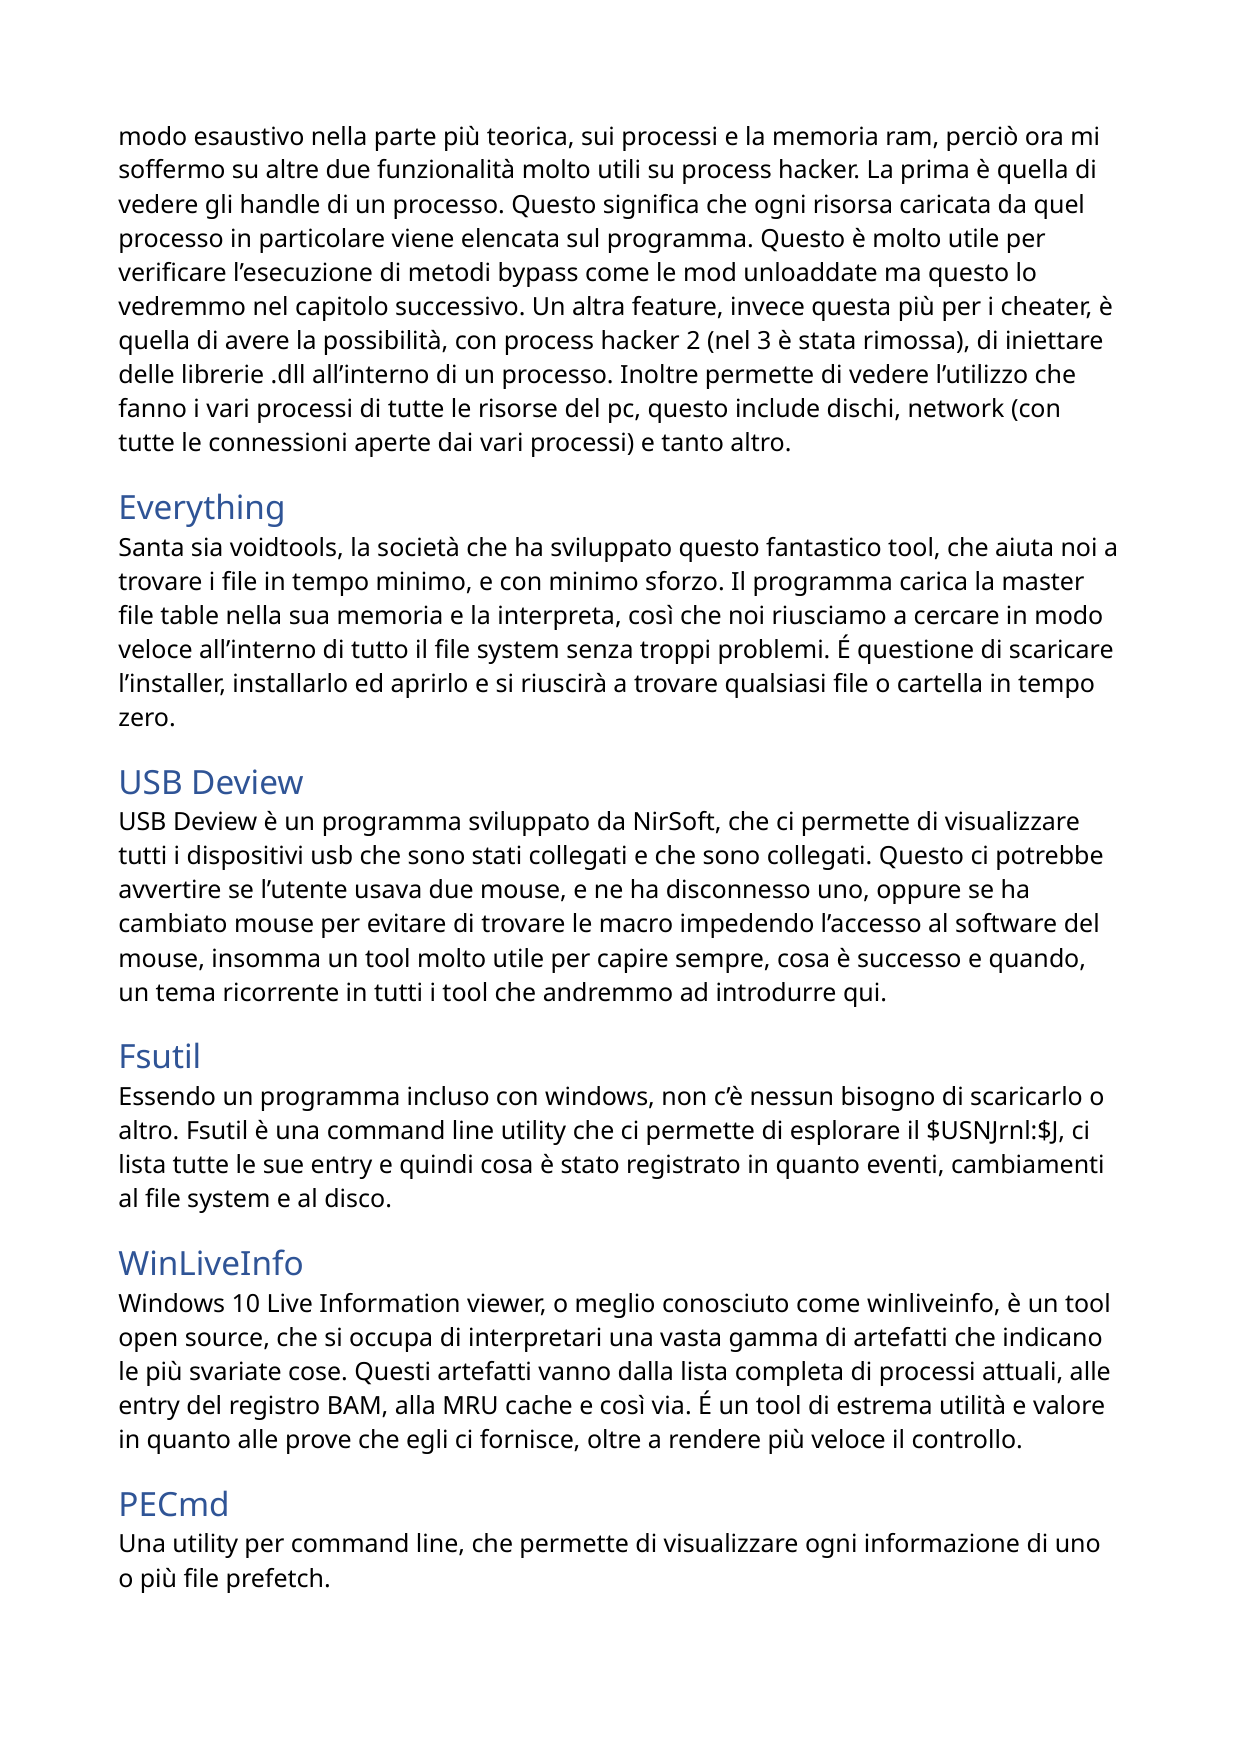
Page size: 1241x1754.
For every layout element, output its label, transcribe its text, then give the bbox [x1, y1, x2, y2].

subtitle USB Deview [118, 758, 1122, 804]
subtitle WinLiveInfo [118, 1240, 1122, 1285]
text USB Deview è un programma sviluppato da NirSoft, che ci permette di visualizzare tutti i dispositivi usb che sono stati collegati e che sono collegati. Questo ci potrebbe avvertire se l’utente usava due mouse, e ne ha disconnesso uno, oppure se ha cambiato mouse per evitare di trovare le macro impedendo l’accesso al software del mouse, insomma un tool molto utile per capire sempre, cosa è successo e quando, un tema ricorrente in tutti i tool che andremmo ad introdurre qui. [118, 804, 1122, 1008]
text Essendo un programma incluso con windows, non c’è nessun bisogno di scaricarlo o altro. Fsutil è una command line utility che ci permette di esplorare il $USNJrnl:$J, ci lista tutte le sue entry e quindi cosa è stato registrato in quanto eventi, cambiamenti al file system e al disco. [118, 1079, 1122, 1215]
subtitle Everything [118, 484, 1122, 529]
text modo esaustivo nella parte più teorica, sui processi e la memoria ram, perciò ora mi soffermo su altre due funzionalità molto utili su process hacker. La prima è quella di vedere gli handle di un processo. Questo significa che ogni risorsa caricata da quel processo in particolare viene elencata sul programma. Questo è molto utile per verificare l’esecuzione di metodi bypass come le mod unloaddate ma questo lo vedremmo nel capitolo successivo. Un altra feature, invece questa più per i cheater, è quella di avere la possibilità, con process hacker 2 (nel 3 è stata rimossa), di iniettare delle librerie .dll all’interno di un processo. Inoltre permette di vedere l’utilizzo che fanno i vari processi di tutte le risorse del pc, questo include dischi, network (con tutte le connessioni aperte dai vari processi) e tanto altro. [118, 118, 1122, 459]
subtitle PECmd [118, 1481, 1122, 1526]
text Santa sia voidtools, la società che ha sviluppato questo fantastico tool, che aiuta noi a trovare i file in tempo minimo, e con minimo sforzo. Il programma carica la master file table nella sua memoria e la interpreta, così che noi riusciamo a cercare in modo veloce all’interno di tutto il file system senza troppi problemi. É questione di scaricare l’installer, installarlo ed aprirlo e si riuscirà a trovare qualsiasi file o cartella in tempo zero. [118, 529, 1122, 733]
subtitle Fsutil [118, 1033, 1122, 1079]
text Windows 10 Live Information viewer, o meglio conosciuto come winliveinfo, è un tool open source, che si occupa di interpretari una vasta gamma di artefatti che indicano le più svariate cose. Questi artefatti vanno dalla lista completa di processi attuali, alle entry del registro BAM, alla MRU cache e così via. É un tool di estrema utilità e valore in quanto alle prove che egli ci fornisce, oltre a rendere più veloce il controllo. [118, 1285, 1122, 1456]
text Una utility per command line, che permette di visualizzare ogni informazione di uno o più file prefetch. [118, 1526, 1122, 1594]
